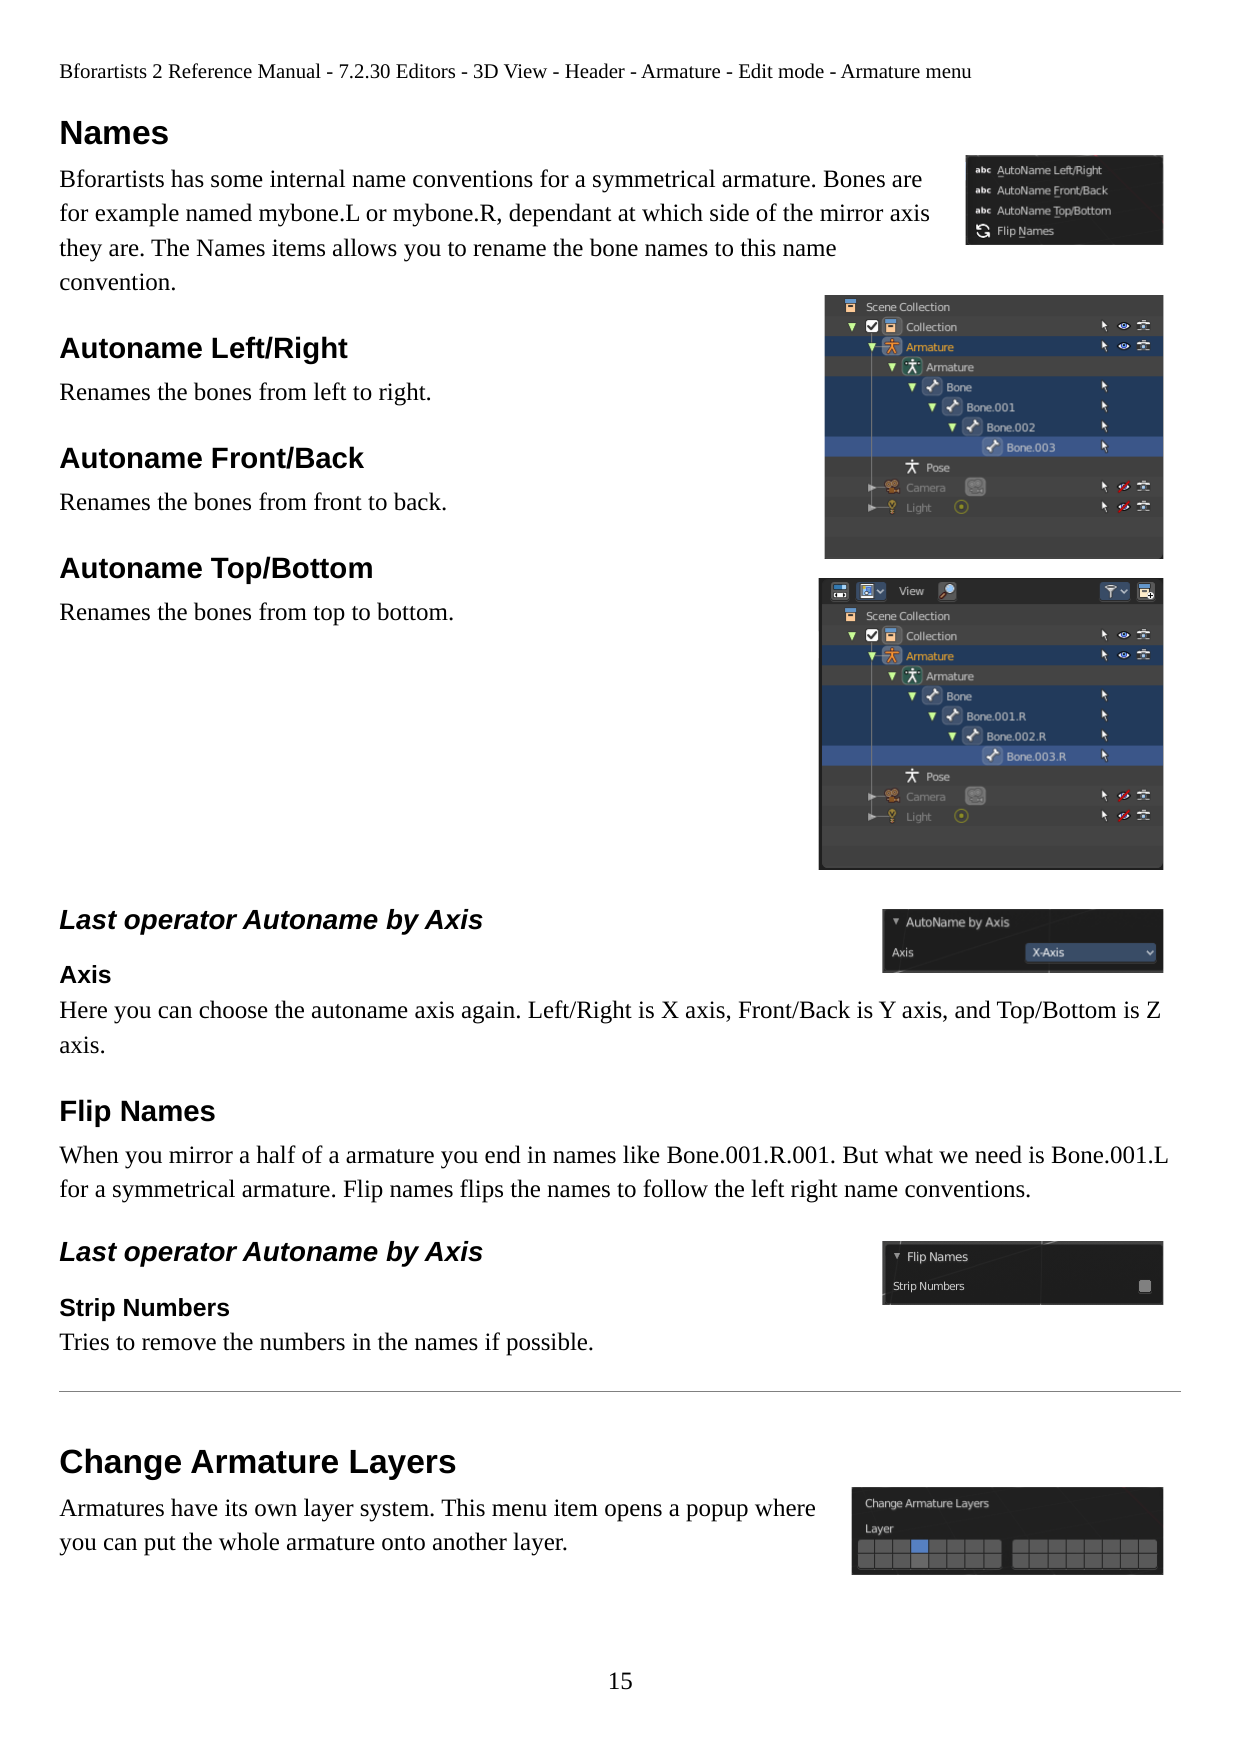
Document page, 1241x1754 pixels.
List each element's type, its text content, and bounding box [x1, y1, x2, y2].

subtitle Autoname Left/Right [59, 331, 824, 364]
picture [882, 1241, 1164, 1305]
text Renames the bones from left to right. [59, 377, 824, 406]
subtitle Change Armature Layers [59, 1442, 1181, 1480]
text Armatures have its own layer system. This menu item opens a popup where you can put the whole armature onto another layer. [59, 1493, 851, 1556]
picture [818, 578, 1164, 870]
picture [851, 1487, 1164, 1575]
subtitle [1164, 441, 1181, 474]
subtitle Autoname Front/Back [59, 441, 824, 474]
text Renames the bones from top to bottom. [59, 597, 818, 626]
text When you mirror a half of a armature you end in names like Bone.001.R.001. But what we need is Bone.001.L for a symmetrical armature. Flip names flips the names to follow the left right name conventions. [59, 1140, 1181, 1203]
subtitle Axis [59, 961, 1181, 989]
subtitle Last operator Autoname by Axis [59, 1236, 1181, 1268]
text Here you can choose the autoname axis again. Left/Right is X axis, Front/Back is Y axis, and Top/Bottom is Z axis. [59, 995, 1181, 1059]
subtitle Autoname Top/Bottom [59, 551, 1181, 584]
text Tries to remove the numbers in the names if possible. [59, 1327, 1181, 1356]
picture [882, 909, 1164, 973]
subtitle Flip Names [59, 1093, 1181, 1127]
text Bforartists has some internal name conventions for a symmetrical armature. Bones are for example named mybone.L or mybone.R, dependant at which side of the mirror axis they are. The Names items allows you to rename the bone names to this name convention. [59, 164, 1181, 296]
subtitle [1164, 331, 1181, 364]
picture [965, 155, 1164, 245]
picture [824, 295, 1164, 559]
subtitle Names [59, 113, 1181, 151]
subtitle Strip Numbers [59, 1293, 1181, 1321]
text Renames the bones from front to back. [59, 487, 824, 516]
subtitle Last operator Autoname by Axis [59, 904, 1181, 936]
